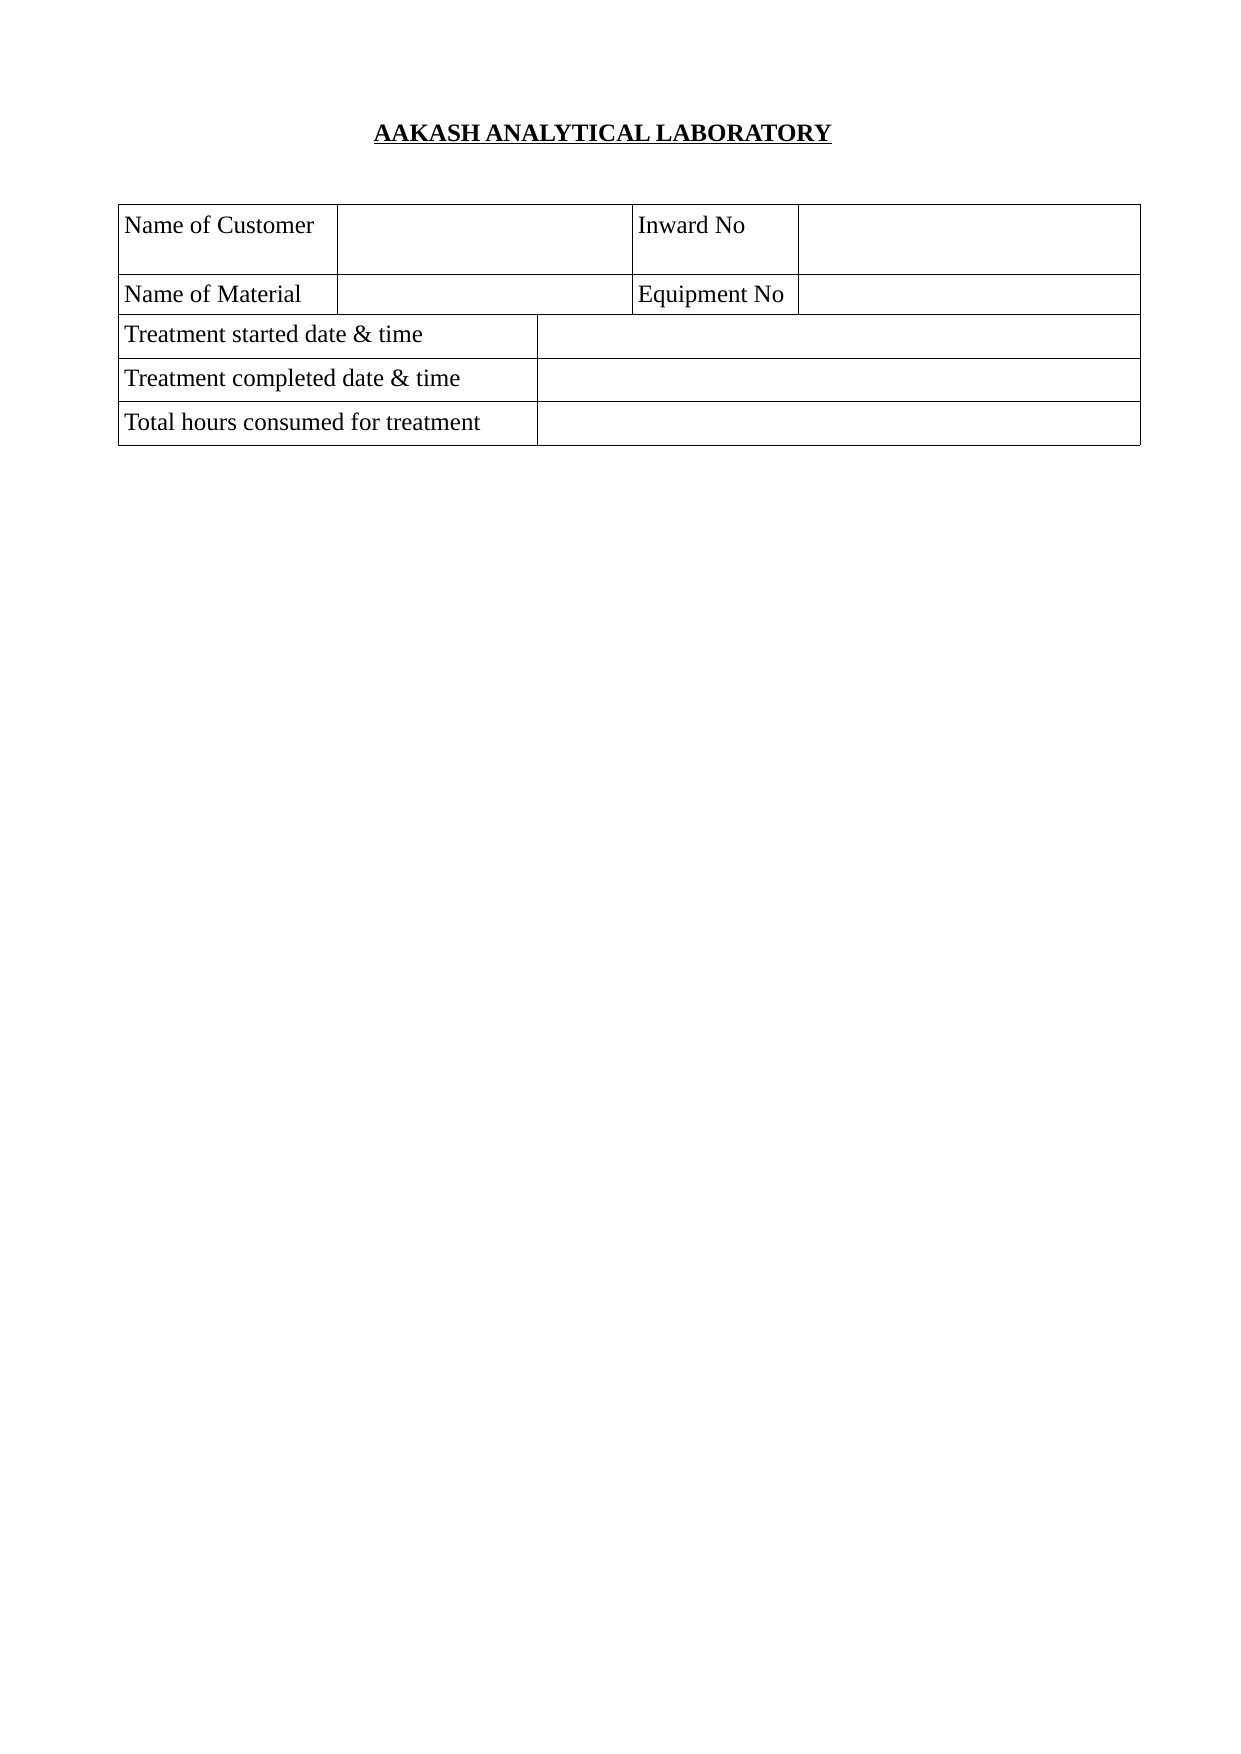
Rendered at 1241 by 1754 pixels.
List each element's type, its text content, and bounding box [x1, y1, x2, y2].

table_header Name of Customer [119, 205, 337, 273]
table_header <production.product.name> [338, 205, 632, 273]
table_cell Treatment started date & time [119, 315, 537, 357]
table_cell [538, 359, 1140, 401]
table_cell [799, 275, 1140, 314]
table_cell Total hours consumed for treatment [119, 402, 537, 445]
table_header <production.number> [799, 205, 1140, 273]
table_cell [538, 402, 1140, 445]
table_cell [538, 315, 1140, 357]
table_cell <production.reference> [338, 275, 632, 314]
table_cell Equipment No [633, 275, 798, 314]
table_header Inward No [633, 205, 798, 273]
table_cell Treatment completed date & time [119, 359, 537, 401]
text AAKASH ANALYTICAL LABORATORY [83, 118, 1122, 147]
table_cell Name of Material [119, 275, 337, 314]
